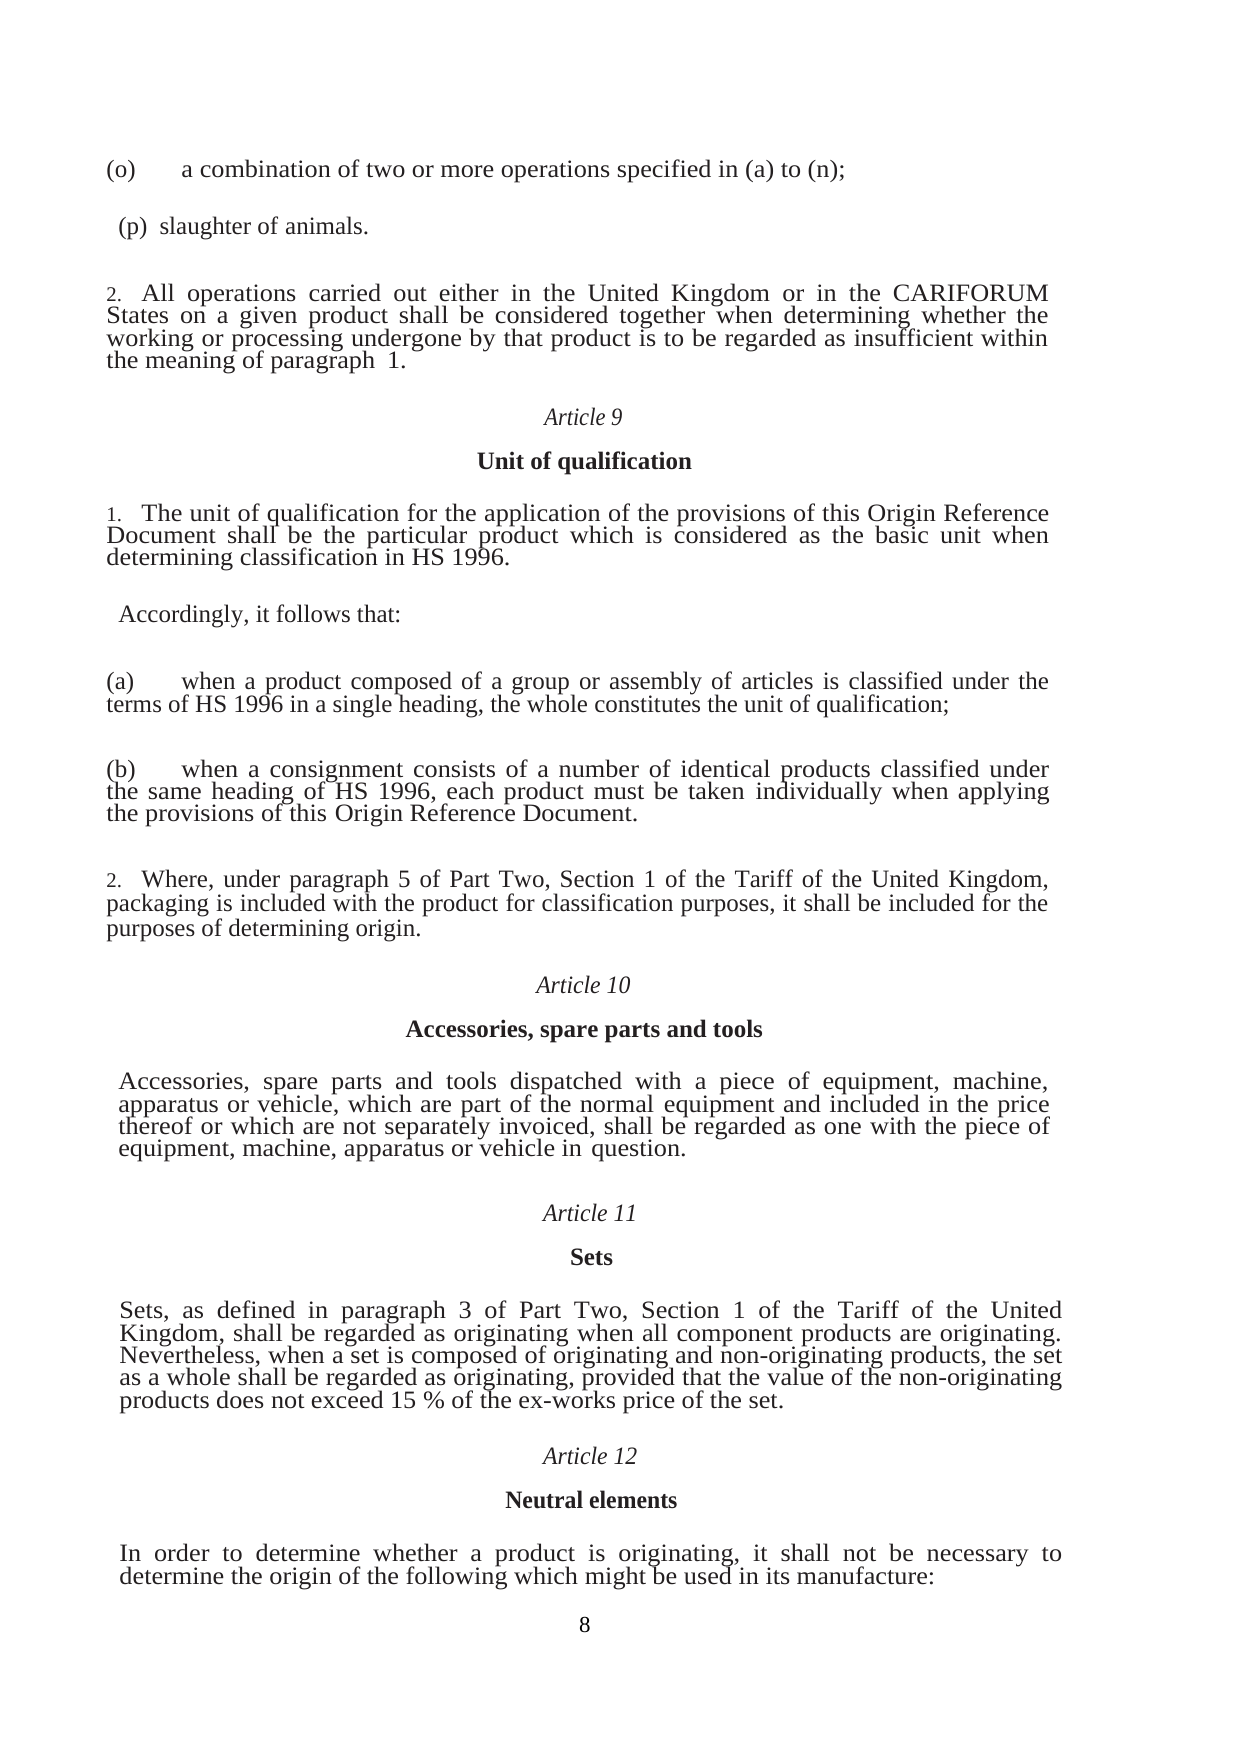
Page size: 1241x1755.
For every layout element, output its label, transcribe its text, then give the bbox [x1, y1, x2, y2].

text Accordingly, it follows that: [118, 599, 1063, 628]
text Article 11 [242, 1198, 940, 1227]
text Sets, as defined in paragraph 3 of Part Two, Section 1 of the Tariff of the United Kingdom, shall be regarded as originating when all component products are originating. Nevertheless, when a set is composed of originating and non-originating products, the set as a whole shall be regarded as originating, provided that the value of the non-originating products does not exceed 15 % of the ex-works price of the set. [119, 1301, 1063, 1412]
text Neutral elements [242, 1485, 940, 1514]
text Unit of qualification [114, 446, 1055, 474]
text In order to determine whether a product is originating, it shall not be necessary to determine the origin of the following which might be used in its manufacture: [119, 1544, 1063, 1588]
text Accessories, spare parts and tools [114, 1014, 1055, 1043]
list when a consignment consists of a number of identical products classified under the same heading of HS 1996, each product must be taken individually when applying the provisions of this Origin Reference Document. [106, 759, 1050, 826]
list a combination of two or more operations specified in (a) to (n); [106, 159, 1050, 182]
text Accessories, spare parts and tools dispatched with a piece of equipment, machine, apparatus or vehicle, which are part of the normal equipment and included in the price thereof or which are not separately invoiced, shall be regarded as one with the piece of equipment, machine, apparatus or vehicle in question. [118, 1072, 1050, 1161]
list slaughter of animals. [118, 211, 1063, 240]
list All operations carried out either in the United Kingdom or in the CARIFORUM States on a given product shall be considered together when determining whether the working or processing undergone by that product is to be regarded as insufficient within the meaning of paragraph 1. [106, 283, 1050, 373]
list Where, under paragraph 5 of Part Two, Section 1 of the Tariff of the United Kingdom, packaging is included with the product for classification purposes, it shall be included for the purposes of determining origin. [106, 868, 1050, 942]
text Article 10 [114, 970, 1055, 999]
text Sets [242, 1242, 940, 1271]
text Article 12 [242, 1441, 940, 1470]
list when a product composed of a group or assembly of articles is classified under the terms of HS 1996 in a single heading, the whole constitutes the unit of qualification; [106, 672, 1050, 716]
text Article 9 [114, 402, 1055, 430]
list The unit of qualification for the application of the provisions of this Origin Reference Document shall be the particular product which is considered as the basic unit when determining classification in HS 1996. [106, 503, 1050, 570]
